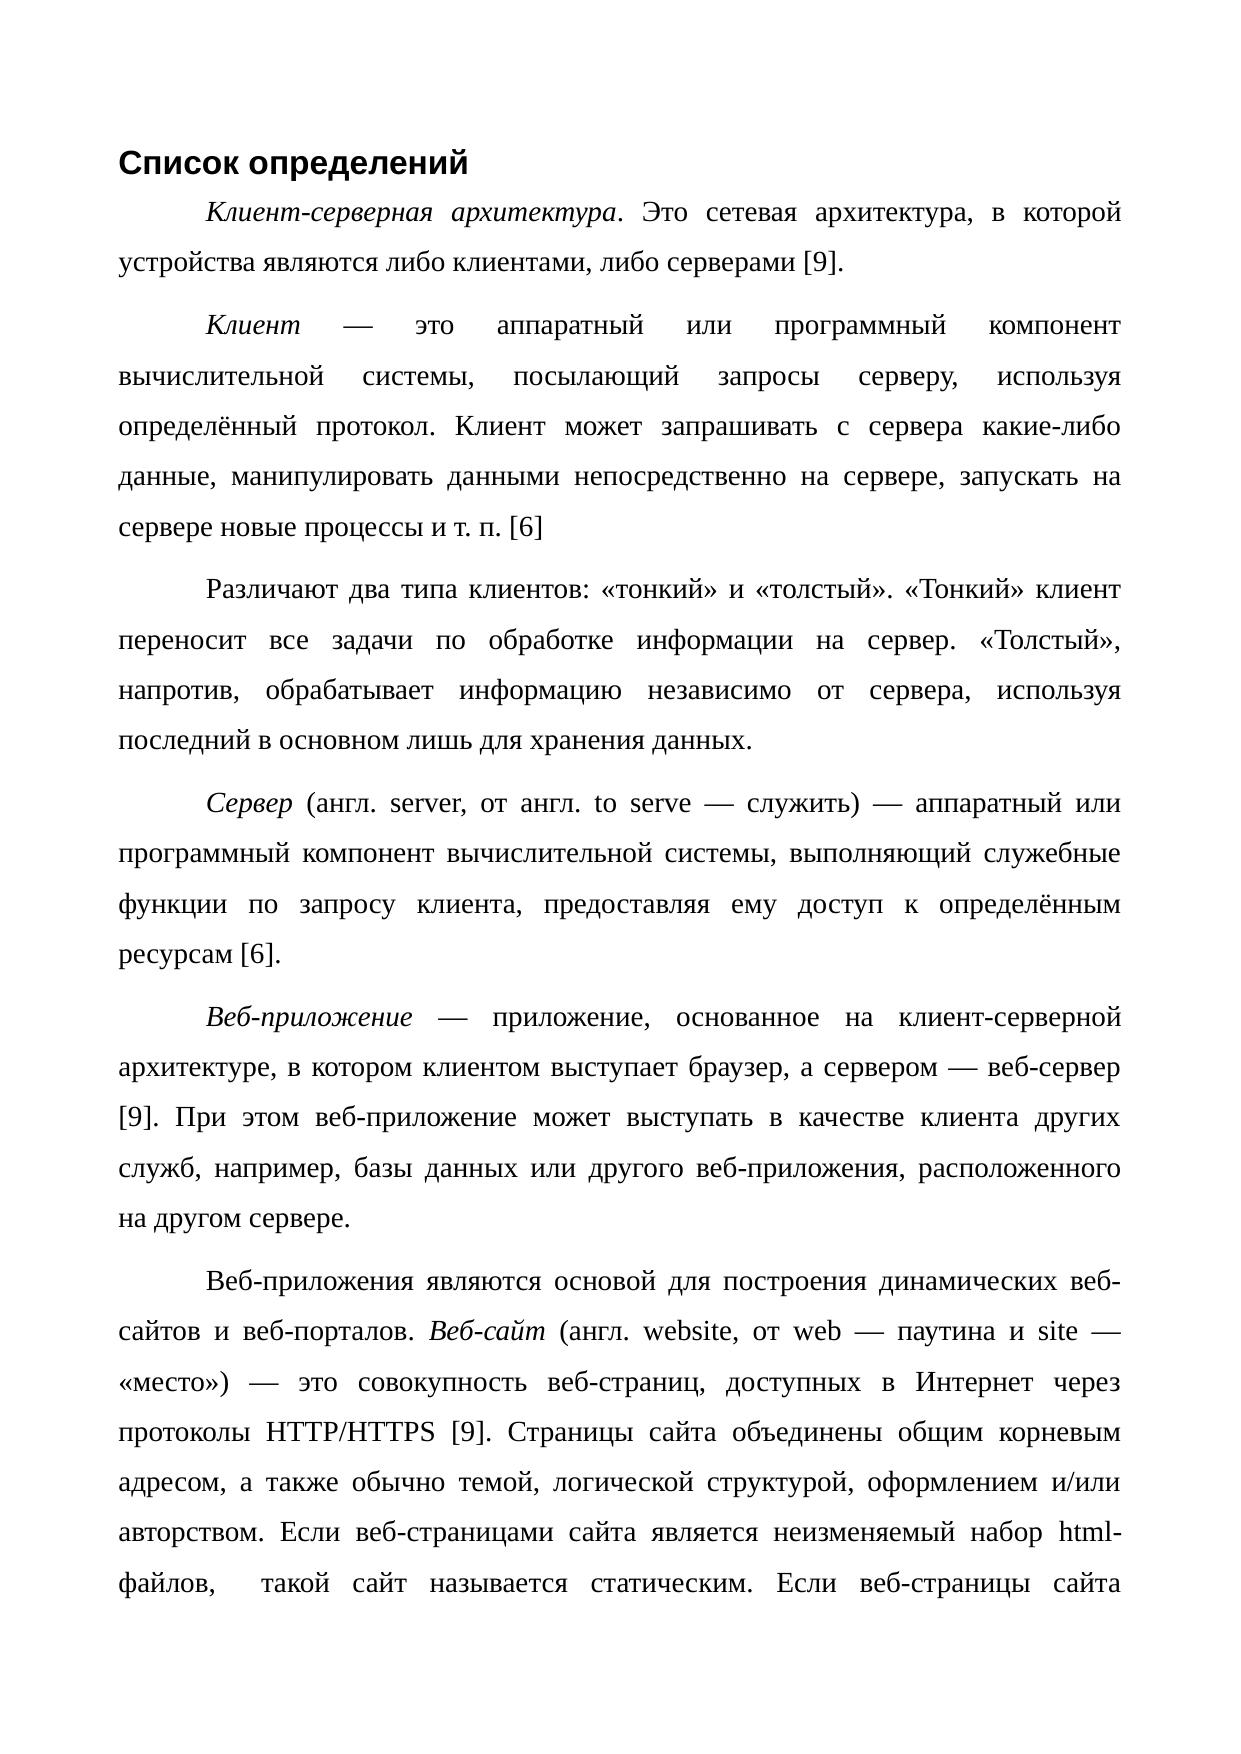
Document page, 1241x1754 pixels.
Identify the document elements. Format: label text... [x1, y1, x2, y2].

subtitle Список определений [118, 143, 1122, 182]
text Различают два типа клиентов: «тонкий» и «толстый». «Тонкий» клиент переносит все задачи по обработке информации на сервер. «Толстый», напротив, обрабатывает информацию независимо от сервера, используя последний в основном лишь для хранения данных. [118, 571, 1122, 756]
text Клиент — это аппаратный или программный компонент вычислительной системы, посылающий запросы серверу, используя определённый протокол. Клиент может запрашивать с сервера какие-либо данные, манипулировать данными непосредственно на сервере, запускать на сервере новые процессы и т. п. [6] [118, 307, 1122, 542]
text Клиент-серверная архитектура. Это сетевая архитектура, в которой устройства являются либо клиентами, либо серверами [9]. [118, 194, 1122, 278]
text Сервер (англ. server, от англ. to serve — служить) — аппаратный или программный компонент вычислительной системы, выполняющий служебные функции по запросу клиента, предоставляя ему доступ к определённым ресурсам [6]. [118, 785, 1122, 970]
text Веб-приложение — приложение, основанное на клиент-серверной архитектуре, в котором клиентом выступает браузер, а сервером — веб-сервер [9]. При этом веб-приложение может выступать в качестве клиента других служб, например, базы данных или другого веб-приложения, расположенного на другом сервере. [118, 999, 1122, 1234]
text Веб-приложения являются основой для построения динамических веб-сайтов и веб-порталов. Веб-сайт (англ. website, от web — паутина и site — «место») — это совокупность веб-страниц, доступных в Интернет через протоколы HTTP/HTTPS [9]. Страницы сайта объединены общим корневым адресом, а также обычно темой, логической структурой, оформлением и/или авторством. Если веб-страницами сайта является неизменяемый набор html-файлов, такой сайт называется статическим. Если веб-страницы сайта [118, 1263, 1122, 1598]
